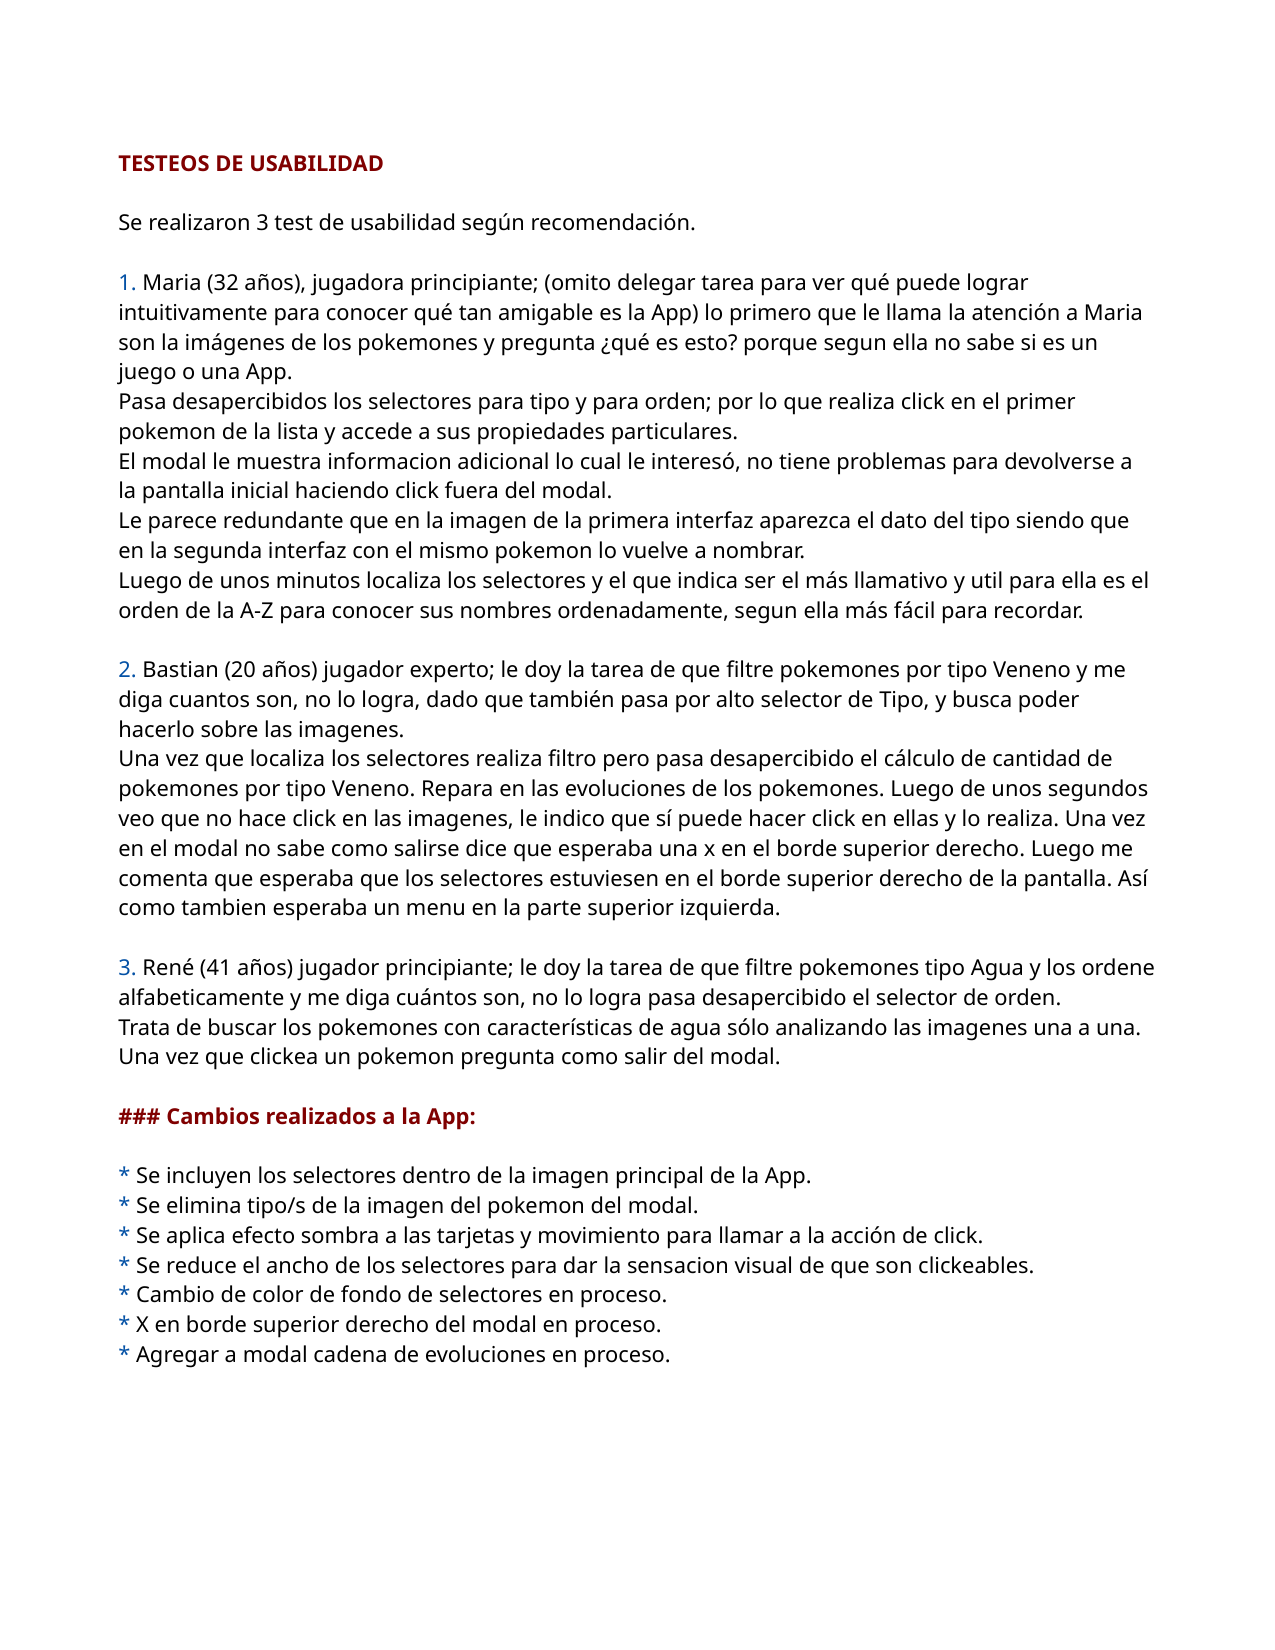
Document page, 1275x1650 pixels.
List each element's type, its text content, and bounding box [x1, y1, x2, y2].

text 3. René (41 años) jugador principiante; le doy la tarea de que filtre pokemones tipo Agua y los ordene alfabeticamente y me diga cuántos son, no lo logra pasa desapercibido el selector de orden. [118, 952, 1157, 1011]
text 1. Maria (32 años), jugadora principiante; (omito delegar tarea para ver qué puede lograr intuitivamente para conocer qué tan amigable es la App) lo primero que le llama la atención a Maria son la imágenes de los pokemones y pregunta ¿qué es esto? porque segun ella no sabe si es un juego o una App. [118, 267, 1157, 386]
text ### Cambios realizados a la App: [118, 1101, 1157, 1131]
text Luego de unos minutos localiza los selectores y el que indica ser el más llamativo y util para ella es el orden de la A-Z para conocer sus nombres ordenadamente, segun ella más fácil para recordar. [118, 565, 1157, 624]
text * Se elimina tipo/s de la imagen del pokemon del modal. [118, 1190, 1157, 1220]
text 2. Bastian (20 años) jugador experto; le doy la tarea de que filtre pokemones por tipo Veneno y me diga cuantos son, no lo logra, dado que también pasa por alto selector de Tipo, y busca poder hacerlo sobre las imagenes. [118, 654, 1157, 743]
text * Se incluyen los selectores dentro de la imagen principal de la App. [118, 1160, 1157, 1190]
text Una vez que localiza los selectores realiza filtro pero pasa desapercibido el cálculo de cantidad de pokemones por tipo Veneno. Repara en las evoluciones de los pokemones. Luego de unos segundos veo que no hace click en las imagenes, le indico que sí puede hacer click en ellas y lo realiza. Una vez en el modal no sabe como salirse dice que esperaba una x en el borde superior derecho. Luego me comenta que esperaba que los selectores estuviesen en el borde superior derecho de la pantalla. Así como tambien esperaba un menu en la parte superior izquierda. [118, 743, 1157, 922]
text Una vez que clickea un pokemon pregunta como salir del modal. [118, 1041, 1157, 1071]
text * Cambio de color de fondo de selectores en proceso. [118, 1279, 1157, 1309]
text * Se reduce el ancho de los selectores para dar la sensacion visual de que son clickeables. [118, 1249, 1157, 1279]
text * X en borde superior derecho del modal en proceso. [118, 1309, 1157, 1339]
text Le parece redundante que en la imagen de la primera interfaz aparezca el dato del tipo siendo que en la segunda interfaz con el mismo pokemon lo vuelve a nombrar. [118, 505, 1157, 565]
text * Agregar a modal cadena de evoluciones en proceso. [118, 1339, 1157, 1369]
text * Se aplica efecto sombra a las tarjetas y movimiento para llamar a la acción de click. [118, 1220, 1157, 1249]
text Se realizaron 3 test de usabilidad según recomendación. [118, 207, 1157, 237]
text Trata de buscar los pokemones con características de agua sólo analizando las imagenes una a una. [118, 1011, 1157, 1041]
text TESTEOS DE USABILIDAD [118, 148, 1157, 178]
text Pasa desapercibidos los selectores para tipo y para orden; por lo que realiza click en el primer pokemon de la lista y accede a sus propiedades particulares. [118, 386, 1157, 446]
text El modal le muestra informacion adicional lo cual le interesó, no tiene problemas para devolverse a la pantalla inicial haciendo click fuera del modal. [118, 446, 1157, 505]
